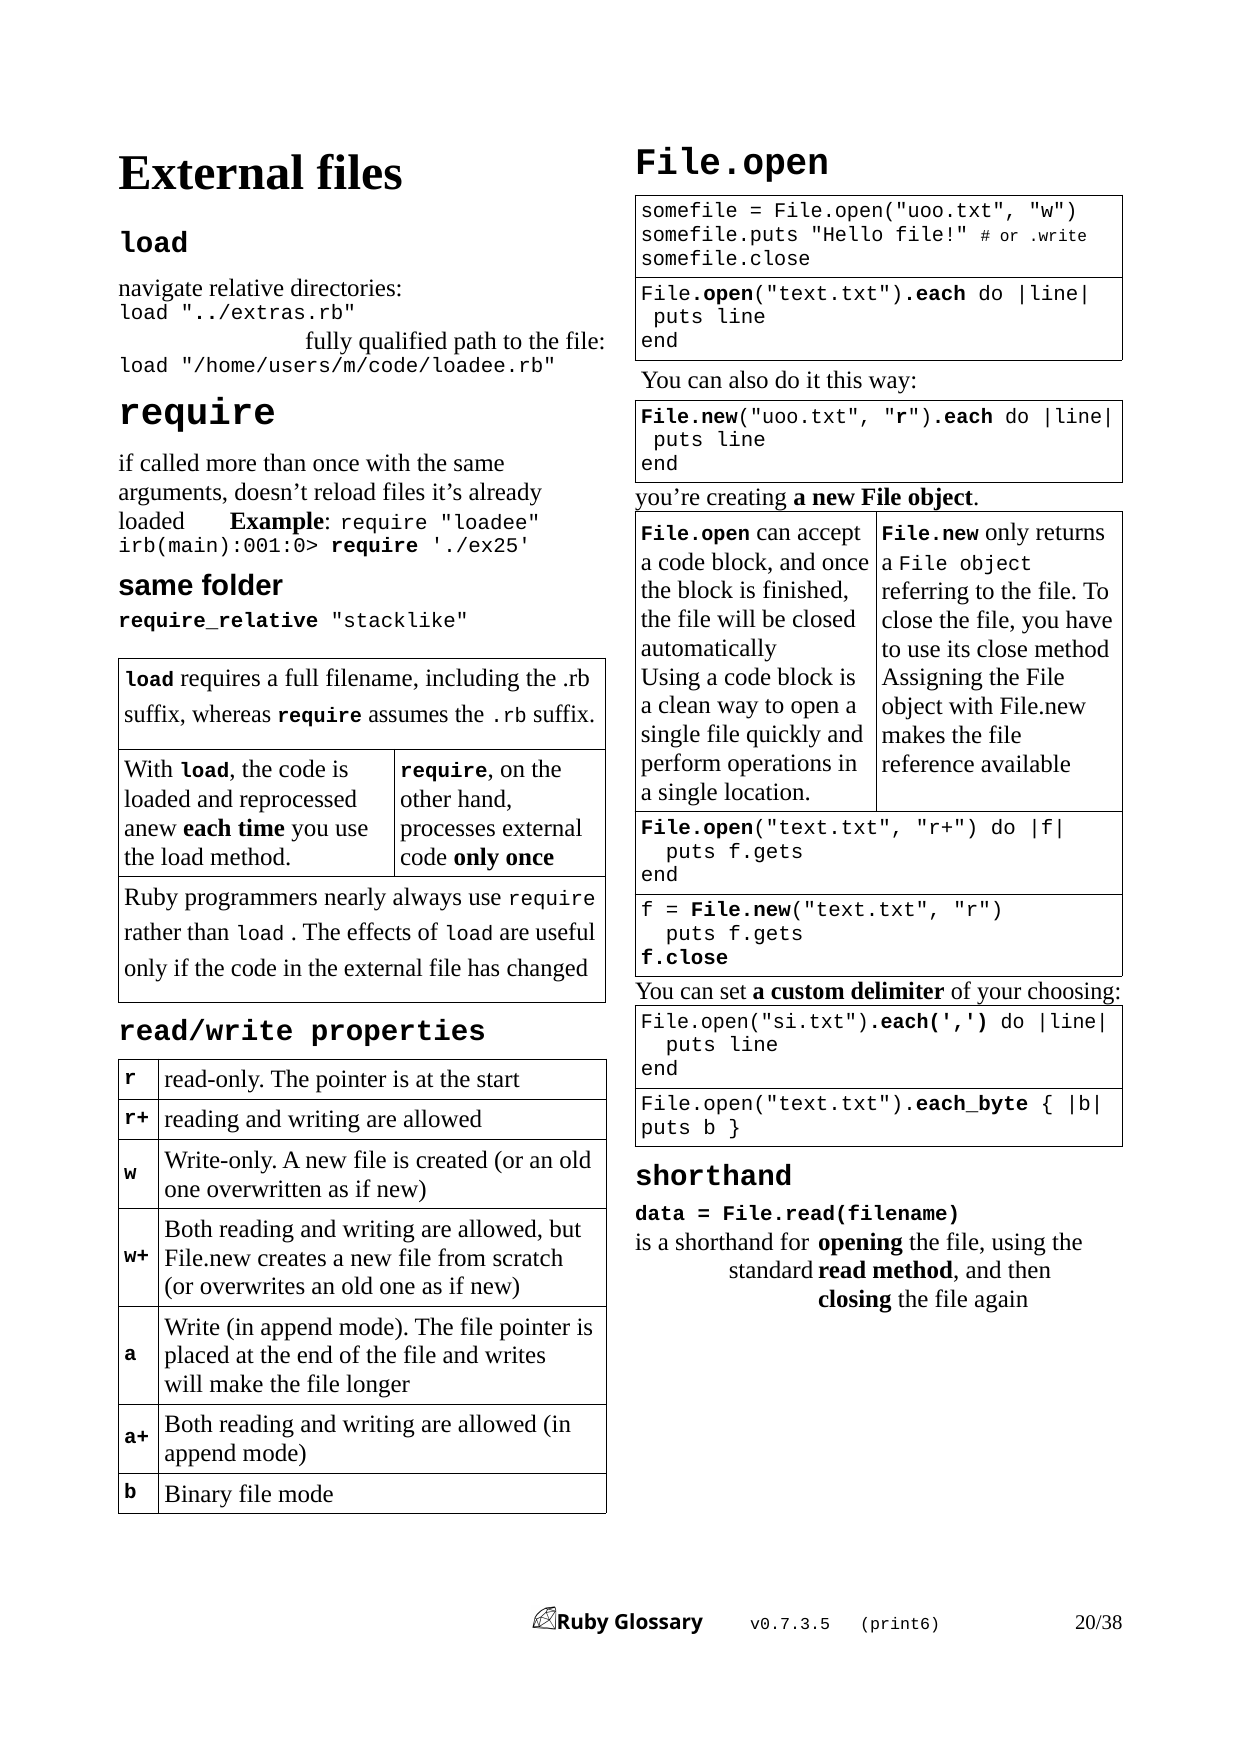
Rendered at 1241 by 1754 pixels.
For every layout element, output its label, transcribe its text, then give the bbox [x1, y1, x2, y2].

table_cell a+ [119, 1405, 158, 1473]
text navigate relative directories: [118, 273, 605, 302]
text standard read method, and then [635, 1256, 1122, 1284]
table_cell Ruby programmers nearly always use require rather than load . The effects of load are useful only if the code in the external file has changed [119, 877, 605, 1002]
table_header load requires a full filename, including the .rb suffix, whereas require assumes the .rb suffix. [119, 659, 605, 749]
table_cell With load, the code is loaded and reprocessed anew each time you use the load method. [119, 750, 394, 876]
text You can set a custom delimiter of your choosing: [635, 977, 1122, 1005]
table_cell Binary file mode [159, 1474, 606, 1513]
table_cell Write (in append mode). The file pointer is placed at the end of the file and writes will make the file longer [159, 1307, 606, 1404]
table_cell a [119, 1307, 158, 1404]
table_header File.new only returns a File object referring to the file. To close the file, you have to use its close method Assigning the File object with File.new makes the file reference available [877, 512, 1122, 811]
table_cell Write-only. A new file is created (or an old one overwritten as if new) [159, 1140, 606, 1208]
subtitle File.open [635, 143, 1122, 186]
table_cell b [119, 1474, 158, 1513]
table_cell reading and writing are allowed [159, 1100, 606, 1139]
table_cell r+ [119, 1100, 158, 1139]
text closing the file again [635, 1284, 1122, 1313]
text is a shorthand for opening the file, using the [635, 1227, 1122, 1256]
table_cell w [119, 1140, 158, 1208]
table_cell File.open("text.txt").each do |line| puts line end [636, 278, 1122, 359]
text load "../extras.rb" [118, 302, 605, 326]
picture [530, 1605, 557, 1630]
text load "/home/users/m/code/loadee.rb" [118, 355, 605, 378]
text irb(main):001:0> require './ex25' [118, 535, 605, 559]
subtitle load [118, 228, 605, 261]
table_header File.open("si.txt").each(',') do |line| puts line end [636, 1006, 1122, 1087]
text fully qualified path to the file: [118, 326, 605, 355]
subtitle require [118, 393, 605, 436]
table_header somefile = File.open("uoo.txt", "w") somefile.puts "Hello file!" # or .write somefile.close [636, 196, 1122, 277]
table_header File.open can accept a code block, and once the block is finished, the file will be closed automatically Using a code block is a clean way to open a single file quickly and perform operations in a single location. [636, 512, 876, 811]
text data = File.read(filename) [635, 1203, 1122, 1227]
table_cell Both reading and writing are allowed, but File.new creates a new file from scratch (or overwrites an old one as if new) [159, 1209, 606, 1306]
table_cell File.new("uoo.txt", "r").each do |line| puts line end [636, 401, 1122, 482]
table_cell You can also do it this way: [635, 361, 1122, 400]
table_cell Both reading and writing are allowed (in append mode) [159, 1405, 606, 1473]
table_header File.open("text.txt", "r+") do |f| puts f.gets end [636, 812, 1122, 894]
text if called more than once with the same arguments, doesn’t reload files it’s already loaded Example: require "loadee" [118, 448, 605, 535]
text you’re creating a new File object. [635, 483, 1122, 511]
table_cell File.open("text.txt").each_byte { |b| puts b } [636, 1089, 1122, 1146]
subtitle read/write properties [118, 1017, 605, 1049]
text require_relative "stacklike" [118, 610, 605, 634]
subtitle shorthand [635, 1161, 1122, 1194]
subtitle External files [118, 143, 605, 201]
table_cell require, on the other hand, processes external code only once [395, 750, 605, 876]
table_cell f = File.new("text.txt", "r") puts f.gets f.close [636, 895, 1122, 976]
subtitle same folder [118, 568, 594, 602]
table_header r [119, 1060, 158, 1099]
table_cell w+ [119, 1209, 158, 1306]
table_header read-only. The pointer is at the start [159, 1060, 606, 1099]
